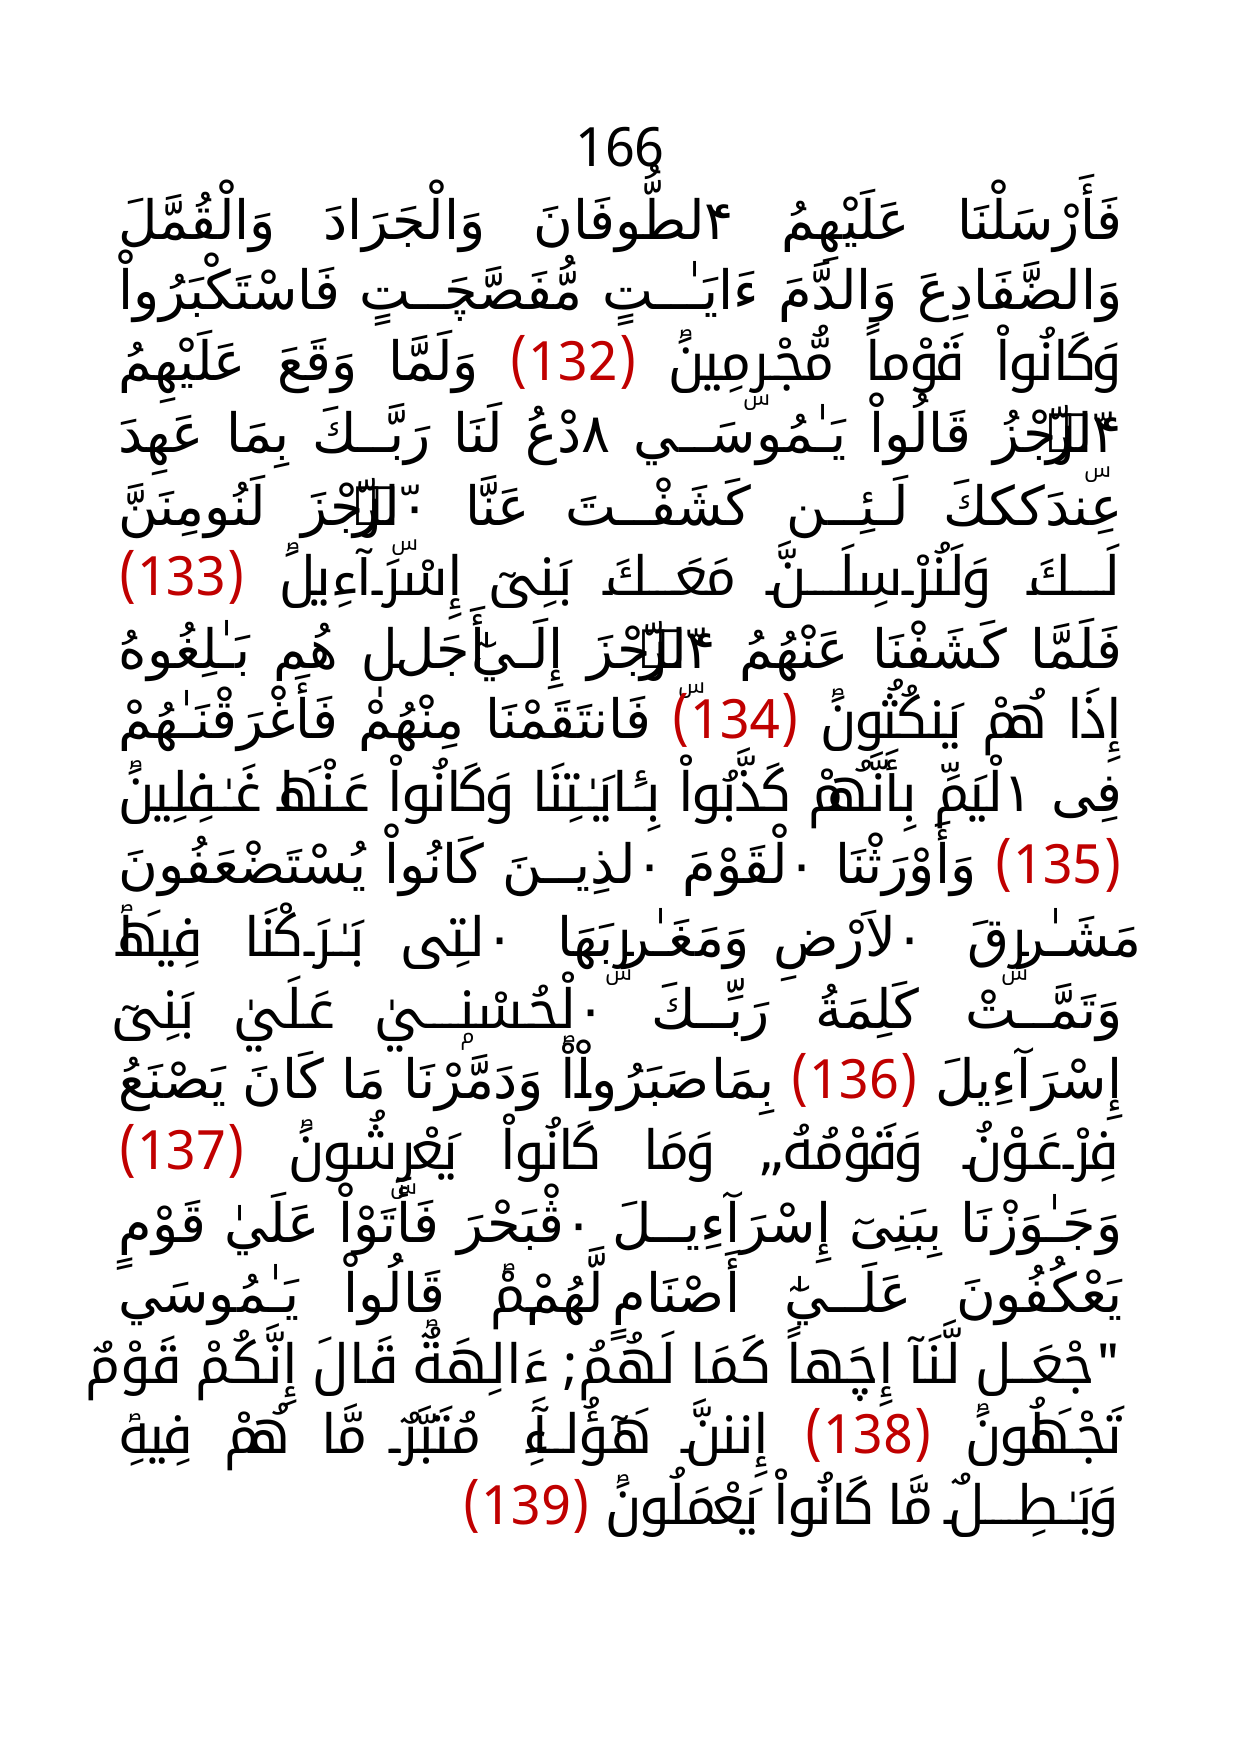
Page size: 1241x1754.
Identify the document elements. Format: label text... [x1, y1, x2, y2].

text فَأَرْسَلْنَا عَلَيْهِمُ ۴لطُّوفَانَ وَالْجَرَادَ وَالْقُمَّلَ وَالضَّفَادِعَ وَالدَّمَ ءَايَـٰــتٍ مُّفَصَّچَــتٍ فَاسْتَكْبَرُواْ وَكَانُواْ قَوْماً مُّجْرۣمِينَؐ (132) وَلَمَّا وَقَعَ عَلَيْهِمُ ۴لرّۣجْزُ قَالُواْ يَـٰمُوسَــي ۸دْعُ لَنَا رَبَّــكَ بِمَا عَهِدَ عِندَكككَ لَـئِــن كَشَفْــتَ عَنَّا ۰لرّۣجْزَ لَنُومِنَنَّ لَــكَ وَلَنُرْسِلَــنَّ مَعَــكَ بَنِىٓ إِسْرَآءِيلَؐ (133) فَلَمَّا كَشَفْنَا عَنْهُمُ ۴لرّۣجْزَ إِلَـيٰٓ أَجَلٖ هُم بَـٰلِغُوهُ إِذَا هُمْ يَنكُثُونَؐ (134) فَانتَقَمْنَا مِنْهُمْ فَأَغْرَقْنَـٰهُمْ فِى ۱لْيَمِّ بِأَنَّهُمْ كَذَّبُواْ بِـَٔايَـٰتِنَا وَكَانُواْ عَنْهَا غَـٰفِلِينَؐ (135) وَأَوْرَثْنَا ۰لْقَوْمَ ۰لذِيــنَ كَانُواْ يُسْتَضْعَفُونَ مَشَـٰرۣقَ ۰لاَرْضِ وَمَغَـٰرۣبَهَا ۰لتِى بَـٰرَكْنَا فِيهَاؐ وَتَمَّــتْ كَلِمَةُ رَبِّــكَ ۰لْحُسْنۭــيٰ عَلَيٰ بَنِىٓ إِسْرَآءِيلَ (136) بِمَا صَبَرُواْؐ وَدَمَّرْنَا مَا كَانَ يَصْنَعُ فِرْعَوْنُ وَقَوْمُهُ„ وَمَا كَانُواْ يَعْرۣشُونَؐ (137) وَجَـٰوَزْنَا بِبَنِىٓ إِسْرَآءِيــلَ ۰ڤْبَحْرَ فَأَتَوْاْ عَلَيٰ قَوْمٍ يَعْكُفُونَ عَلَــيٰٓ أَصْنَامٍ لَّهُمْؐ قَالُواْ يَـٰمُوسَي "جْعَــل لَّنَآ إِچَهاً كَمَا لَهُمُ; ءَالِهَةٌؐ قَالَ إِنَّكُمْ قَوْمٌ تَجْهَلُونَؐ (138) إِنننَّ هَـٰٓؤُلآَءِ مُتَبَّرٌ مَّا هُمْ فِيهِؐ وَبَـٰطِــلٌ مَّا كَانُواْ يَعْمَلُونَؐ (139) [118, 189, 1122, 1547]
text 166 [118, 118, 1122, 189]
